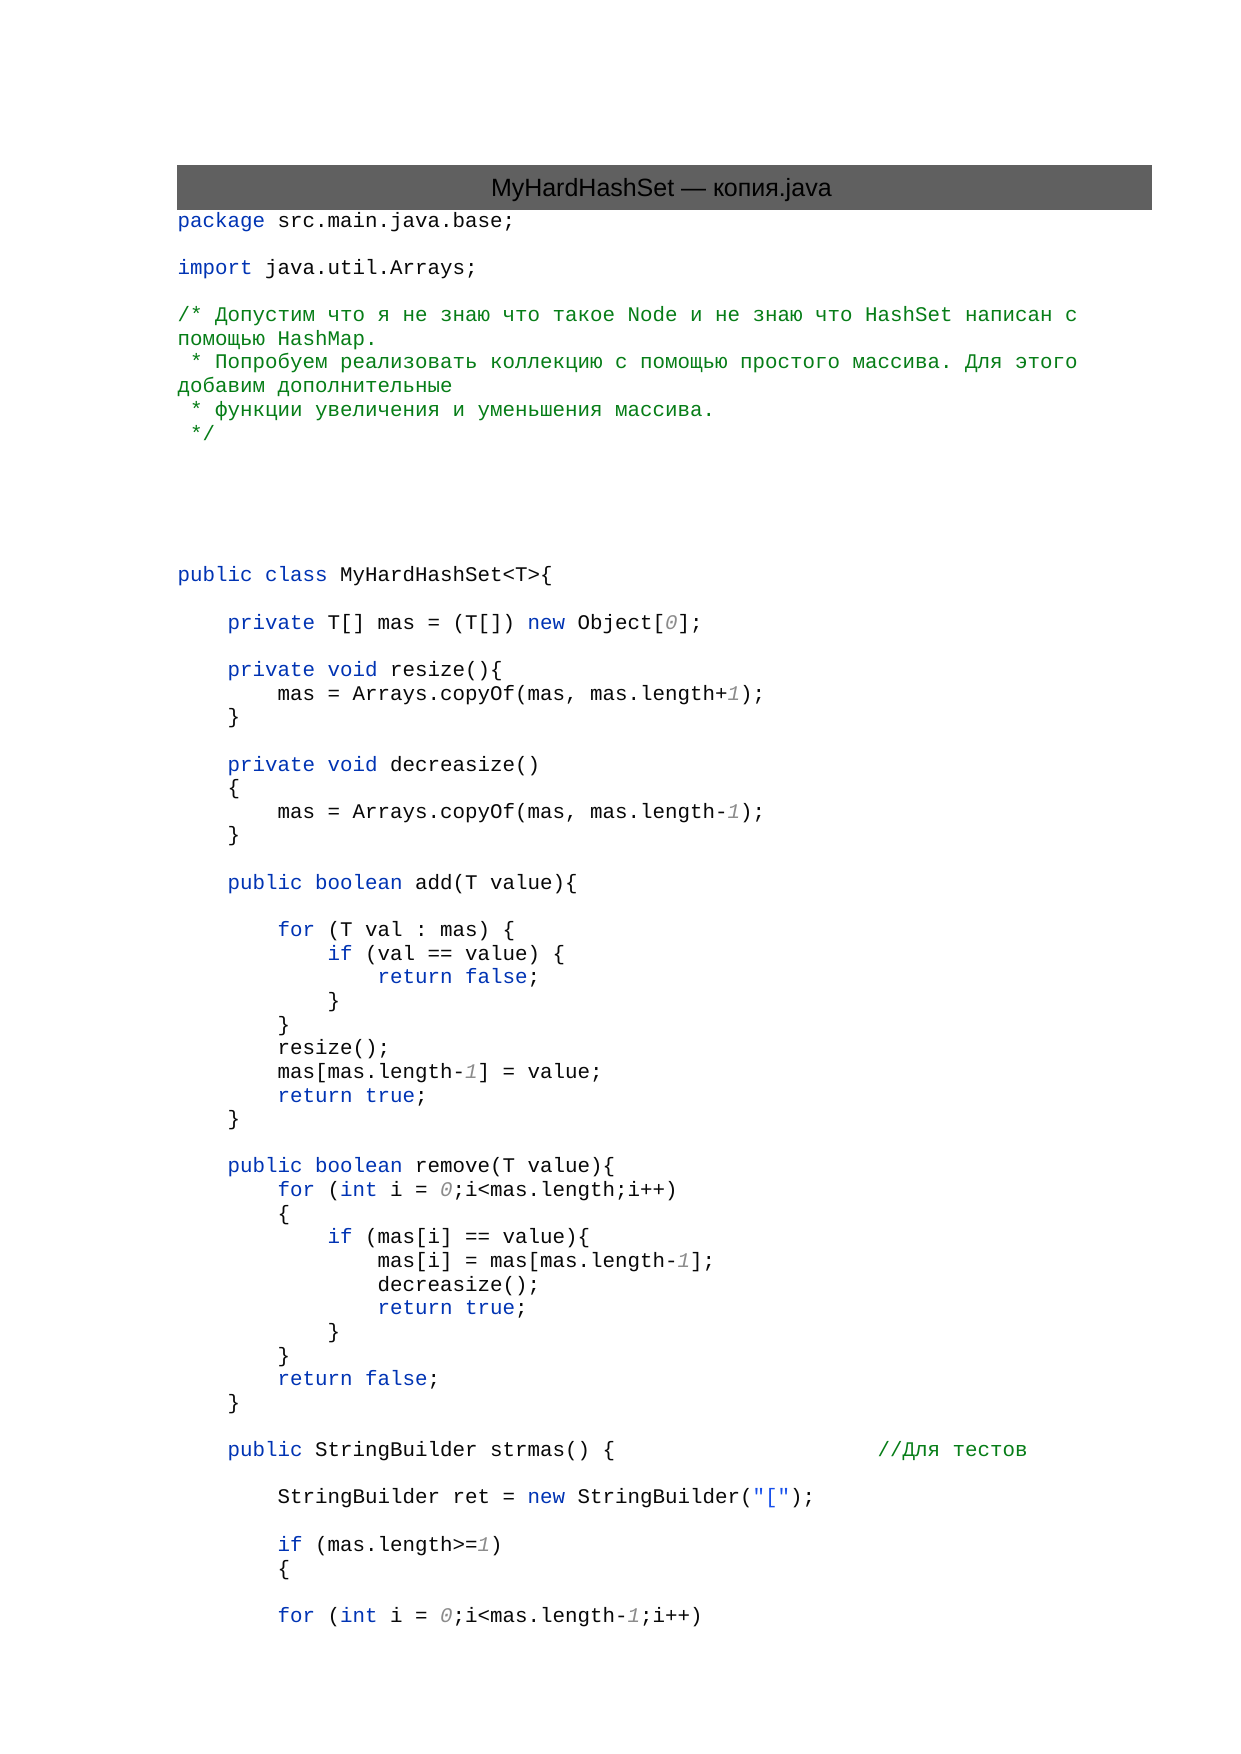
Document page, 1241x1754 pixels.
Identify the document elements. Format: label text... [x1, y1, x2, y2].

text { [177, 777, 1152, 801]
text } [177, 1321, 1152, 1345]
text package src.main.java.base; [177, 210, 1152, 233]
text decreasize(); [177, 1274, 1152, 1297]
text } [177, 1345, 1152, 1368]
text } [177, 990, 1152, 1014]
text /* Допустим что я не знаю что такое Node и не знаю что HashSet написан с помощью HashMap. [177, 304, 1152, 352]
text return false; [177, 1368, 1152, 1392]
text } [177, 824, 1152, 848]
text mas = Arrays.copyOf(mas, mas.length-1); [177, 801, 1152, 824]
text } [177, 1014, 1152, 1037]
text resize(); [177, 1037, 1152, 1061]
text mas[i] = mas[mas.length-1]; [177, 1250, 1152, 1274]
text for (int i = 0;i<mas.length-1;i++) [177, 1605, 1152, 1628]
text public class MyHardHashSet<T>{ [177, 564, 1152, 588]
text return true; [177, 1297, 1152, 1321]
text StringBuilder ret = new StringBuilder("["); [177, 1487, 1152, 1510]
text mas[mas.length-1] = value; [177, 1061, 1152, 1084]
text * Попробуем реализовать коллекцию с помощью простого массива. Для этого добавим дополнительные [177, 352, 1152, 399]
text for (int i = 0;i<mas.length;i++) [177, 1179, 1152, 1203]
text private void resize(){ [177, 659, 1152, 683]
text } [177, 1108, 1152, 1132]
text return true; [177, 1084, 1152, 1108]
text return false; [177, 966, 1152, 990]
text */ [177, 422, 1152, 446]
text import java.util.Arrays; [177, 257, 1152, 281]
text mas = Arrays.copyOf(mas, mas.length+1); [177, 683, 1152, 706]
text { [177, 1557, 1152, 1581]
text public boolean remove(T value){ [177, 1156, 1152, 1179]
text if (mas[i] == value){ [177, 1226, 1152, 1250]
text public boolean add(T value){ [177, 872, 1152, 895]
text * функции увеличения и уменьшения массива. [177, 399, 1152, 422]
text } [177, 1392, 1152, 1416]
text for (T val : mas) { [177, 919, 1152, 943]
text private T[] mas = (T[]) new Object[0]; [177, 612, 1152, 635]
text public StringBuilder strmas() { //Для тестов [177, 1439, 1152, 1463]
text { [177, 1203, 1152, 1226]
table_header MyHardHashSet — копия.java [177, 165, 1152, 210]
text private void decreasize() [177, 753, 1152, 777]
text if (mas.length>=1) [177, 1534, 1152, 1557]
text if (val == value) { [177, 943, 1152, 966]
text } [177, 706, 1152, 730]
